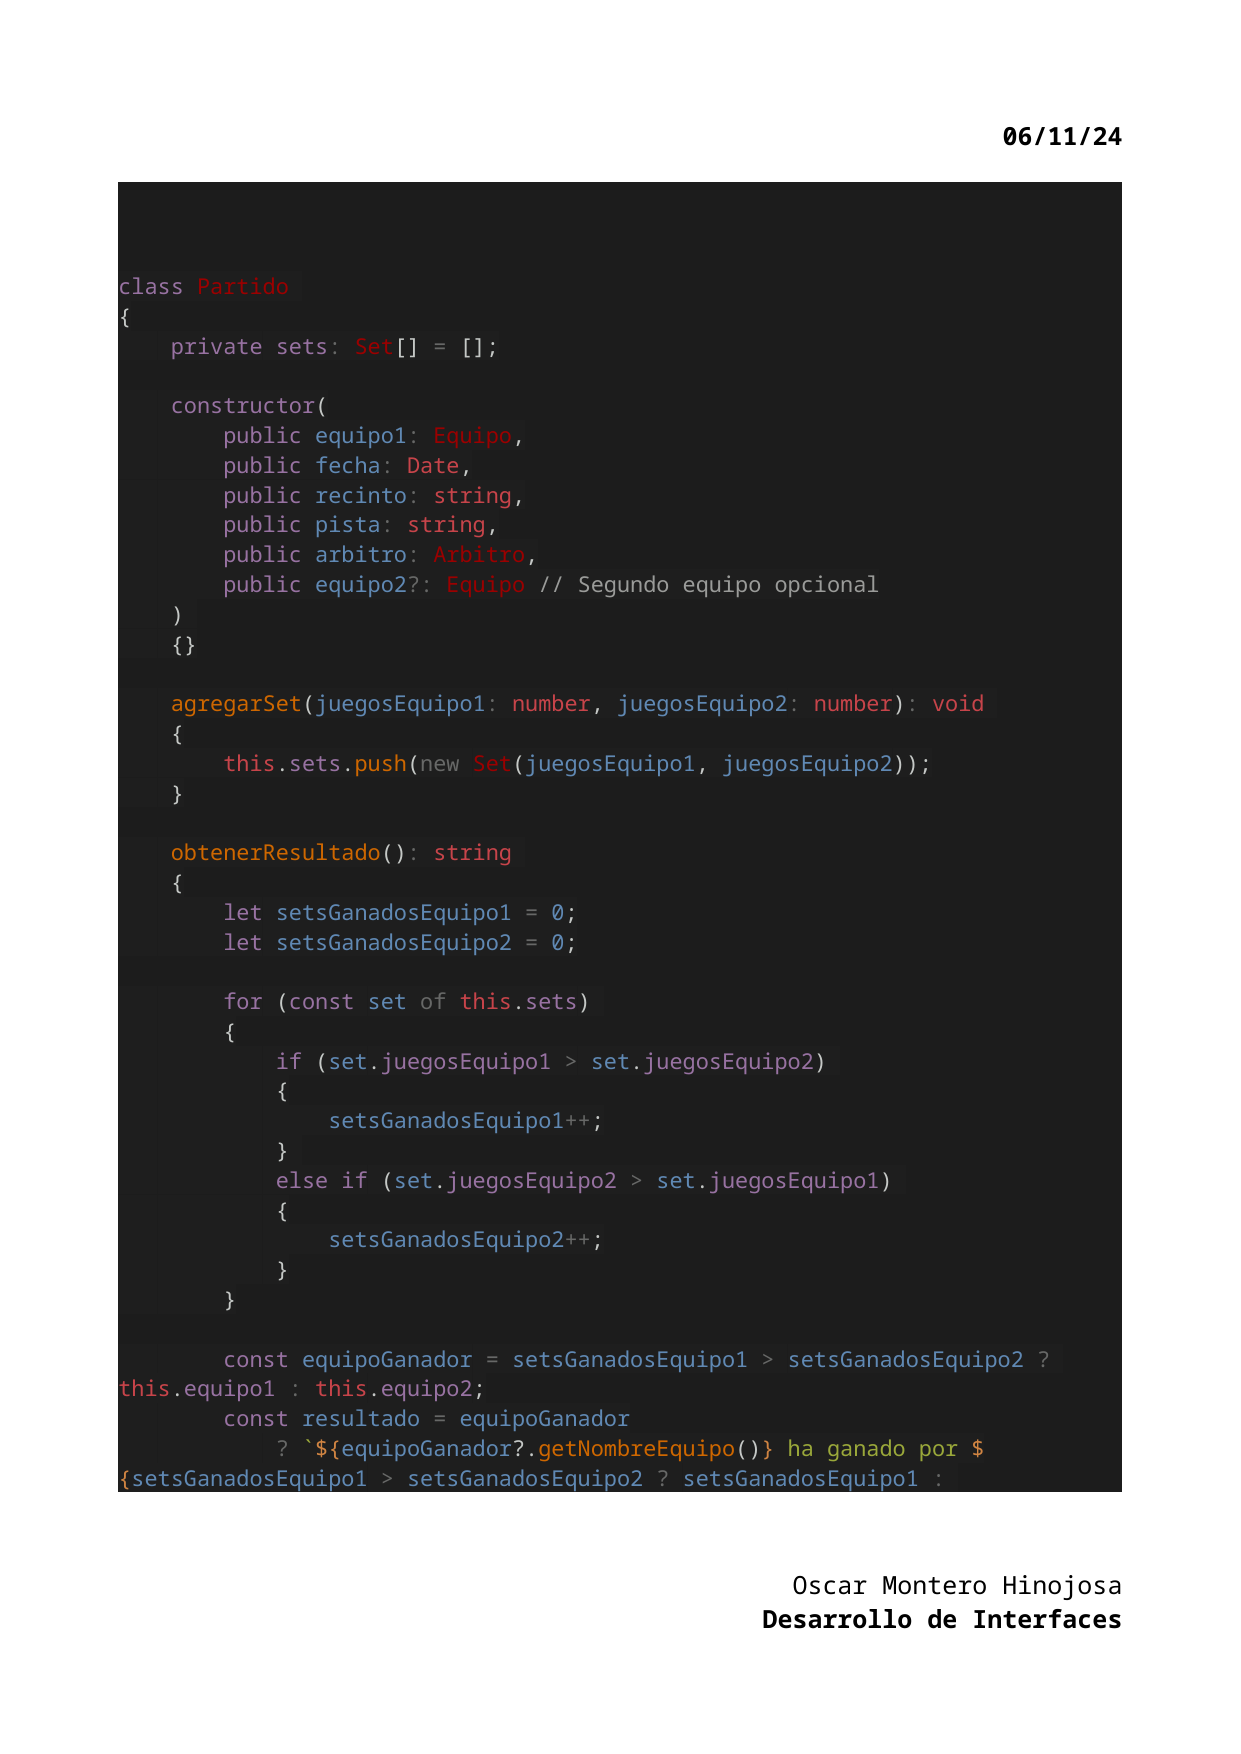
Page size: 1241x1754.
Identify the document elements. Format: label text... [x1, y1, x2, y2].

text class Partido [118, 271, 1122, 301]
text { [118, 867, 1122, 897]
text { [118, 718, 1122, 748]
text setsGanadosEquipo1++; [118, 1105, 1122, 1135]
text public recinto: string, [118, 479, 1122, 509]
text let setsGanadosEquipo2 = 0; [118, 926, 1122, 956]
text private sets: Set[] = []; [118, 331, 1122, 360]
text { [118, 301, 1122, 331]
text obtenerResultado(): string [118, 837, 1122, 867]
text public pista: string, [118, 509, 1122, 539]
text public equipo1: Equipo, [118, 420, 1122, 450]
text {} [118, 628, 1122, 658]
text ) [118, 599, 1122, 628]
text } [118, 1135, 1122, 1165]
text { [118, 1194, 1122, 1224]
text } [118, 1284, 1122, 1314]
text let setsGanadosEquipo1 = 0; [118, 897, 1122, 926]
text const resultado = equipoGanador [118, 1403, 1122, 1433]
text } [118, 1254, 1122, 1284]
text public fecha: Date, [118, 450, 1122, 479]
text agregarSet(juegosEquipo1: number, juegosEquipo2: number): void [118, 688, 1122, 718]
text for (const set of this.sets) [118, 986, 1122, 1016]
text ? `${equipoGanador?.getNombreEquipo()} ha ganado por ${setsGanadosEquipo1 > setsGanadosEquipo2 ? setsGanadosEquipo1 : [118, 1433, 1122, 1492]
text } [118, 777, 1122, 807]
text this.sets.push(new Set(juegosEquipo1, juegosEquipo2)); [118, 748, 1122, 777]
text else if (set.juegosEquipo2 > set.juegosEquipo1) [118, 1165, 1122, 1194]
text { [118, 1016, 1122, 1046]
text if (set.juegosEquipo1 > set.juegosEquipo2) [118, 1046, 1122, 1075]
text { [118, 1075, 1122, 1105]
text setsGanadosEquipo2++; [118, 1224, 1122, 1254]
text public arbitro: Arbitro, [118, 539, 1122, 569]
text const equipoGanador = setsGanadosEquipo1 > setsGanadosEquipo2 ? this.equipo1 : this.equipo2; [118, 1343, 1122, 1403]
text constructor( [118, 390, 1122, 420]
text public equipo2?: Equipo // Segundo equipo opcional [118, 569, 1122, 599]
